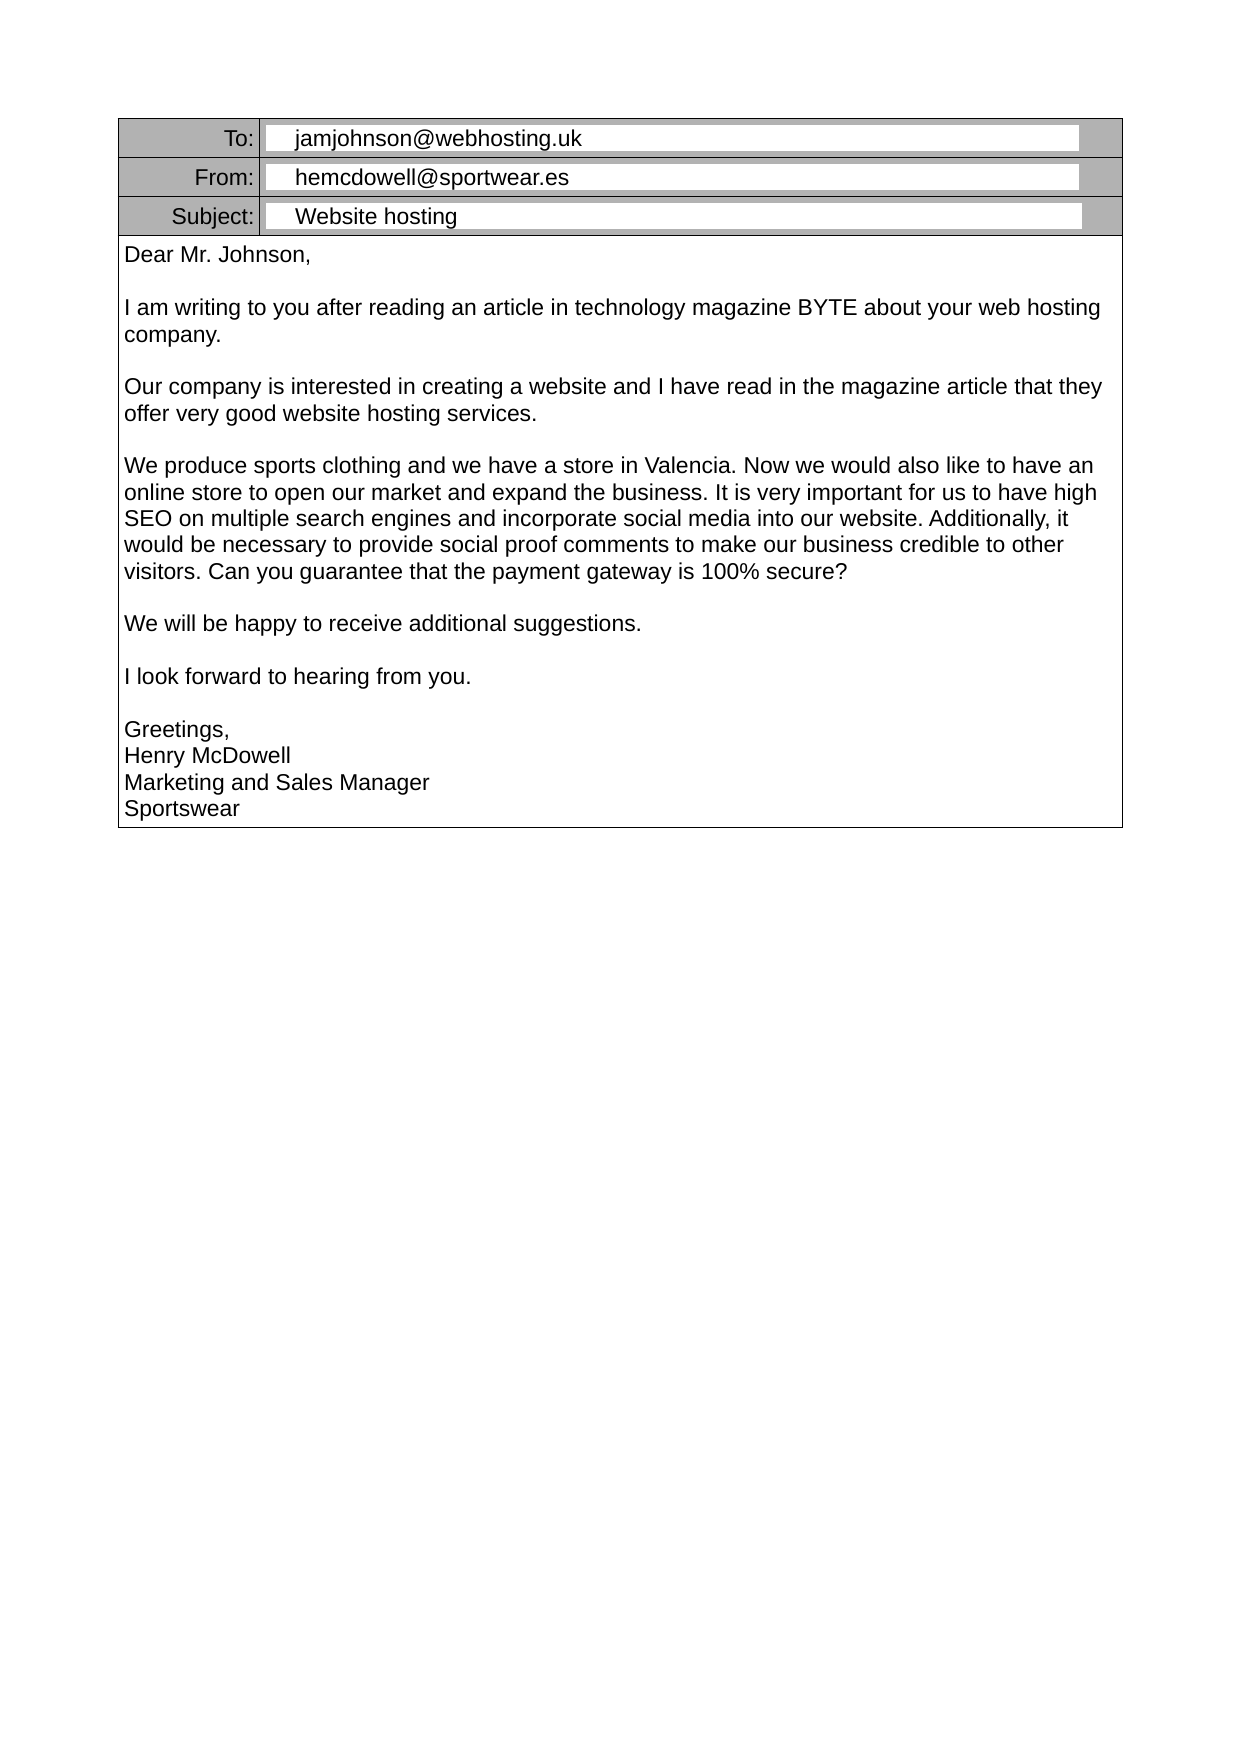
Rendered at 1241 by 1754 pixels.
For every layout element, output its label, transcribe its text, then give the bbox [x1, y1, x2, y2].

table_cell hemcdowell@sportwear.es [260, 158, 1122, 196]
table_cell From: [119, 158, 259, 196]
table_cell Dear Mr. Johnson, I am writing to you after reading an article in technology magazine BYTE about your web hosting company. Our company is interested in creating a website and I have read in the magazine article that they offer very good website hosting services. We produce sports clothing and we have a store in Valencia. Now we would also like to have an online store to open our market and expand the business. It is very important for us to have high SEO on multiple search engines and incorporate social media into our website. Additionally, it would be necessary to provide social proof comments to make our business credible to other visitors. Can you guarantee that the payment gateway is 100% secure? We will be happy to receive additional suggestions. I look forward to hearing from you. Greetings, Henry McDowell Marketing and Sales Manager Sportswear [119, 236, 1122, 827]
table_cell Website hosting [260, 197, 1122, 235]
table_cell Subject: [119, 197, 259, 235]
table_header To: [119, 119, 259, 157]
table_header jamjohnson@webhosting.uk [260, 119, 1122, 157]
